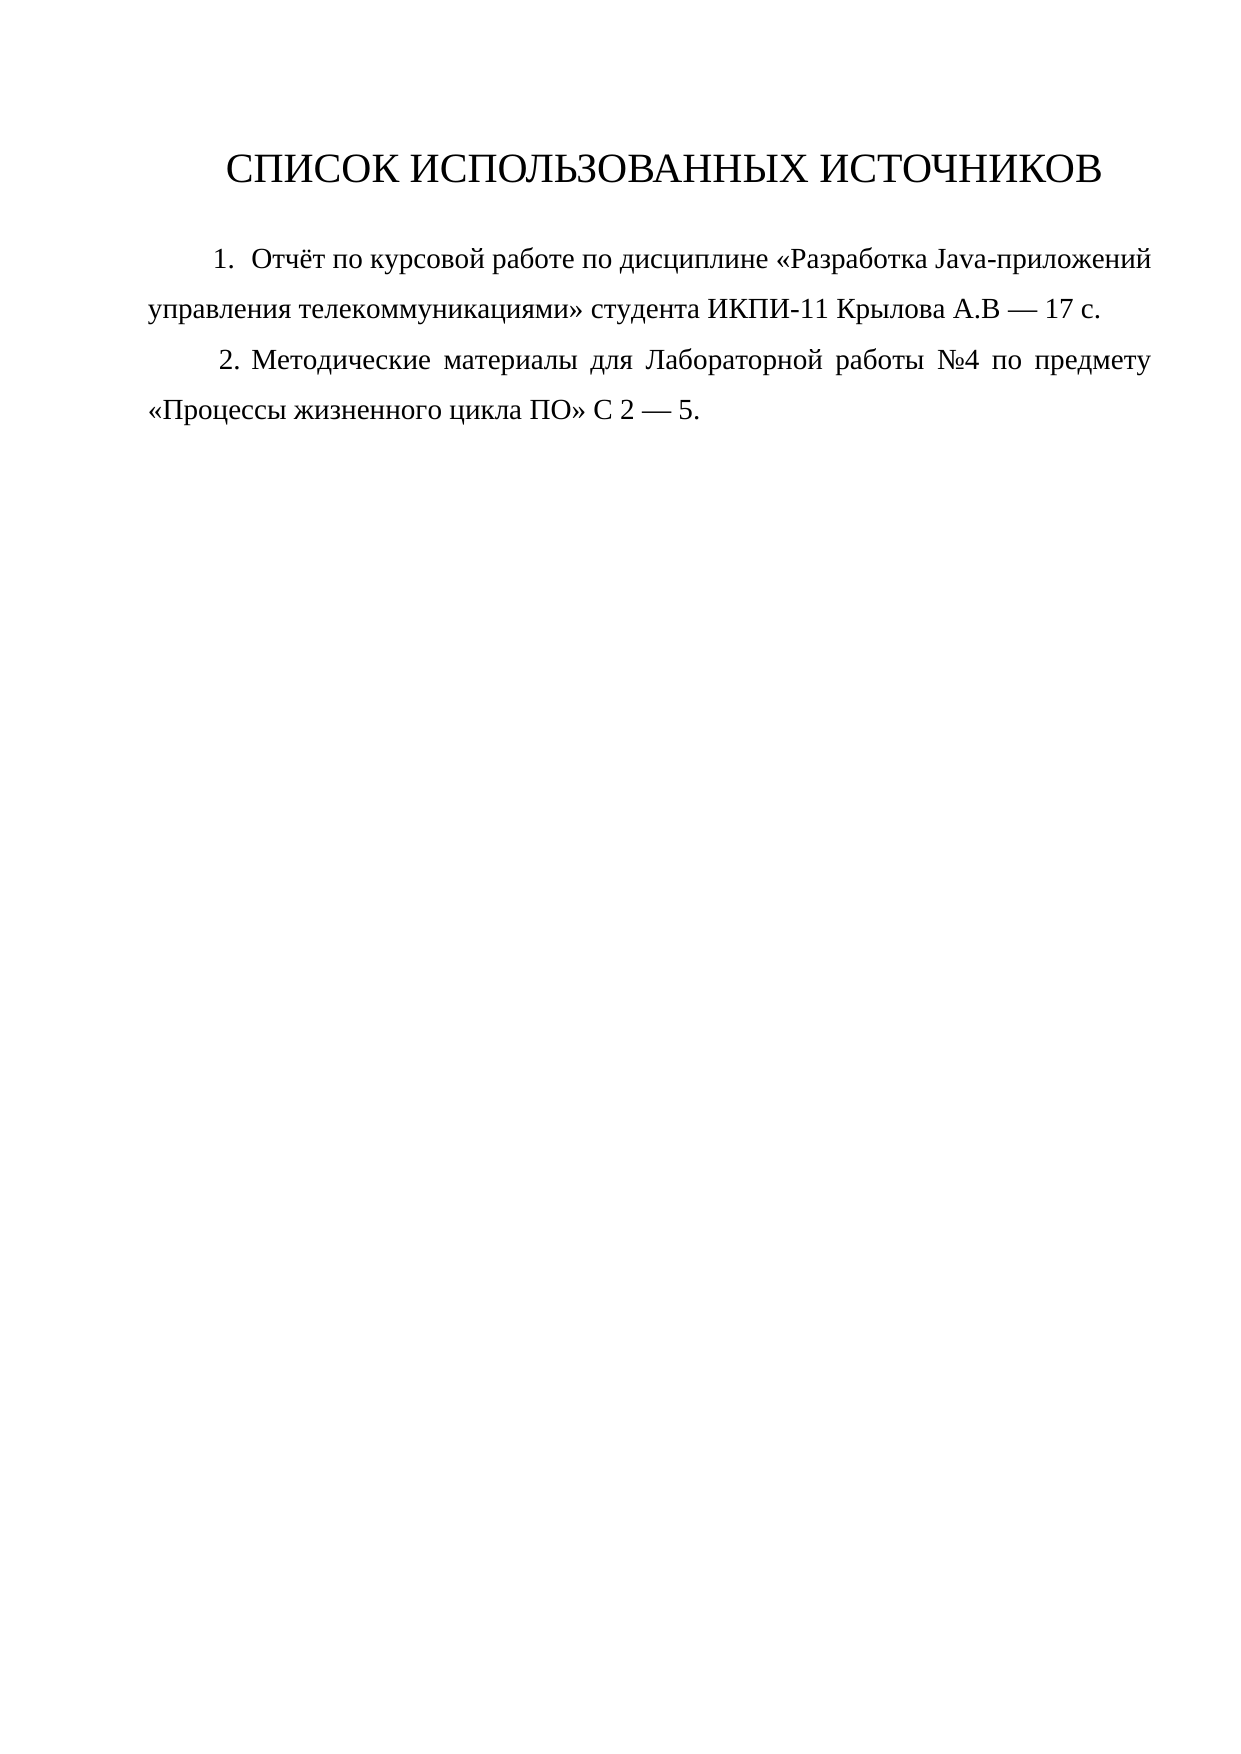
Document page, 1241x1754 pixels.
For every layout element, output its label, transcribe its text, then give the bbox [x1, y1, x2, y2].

list Методические материалы для Лабораторной работы №4 по предмету «Процессы жизненного цикла ПО» С 2 — 5. [148, 342, 1152, 426]
list Отчёт по курсовой работе по дисциплине «Разработка Java-приложений управления телекоммуникациями» студента ИКПИ-11 Крылова А.В — 17 с. [148, 241, 1152, 325]
subtitle СПИСОК ИСПОЛЬЗОВАННЫХ ИСТОЧНИКОВ [177, 143, 1152, 191]
